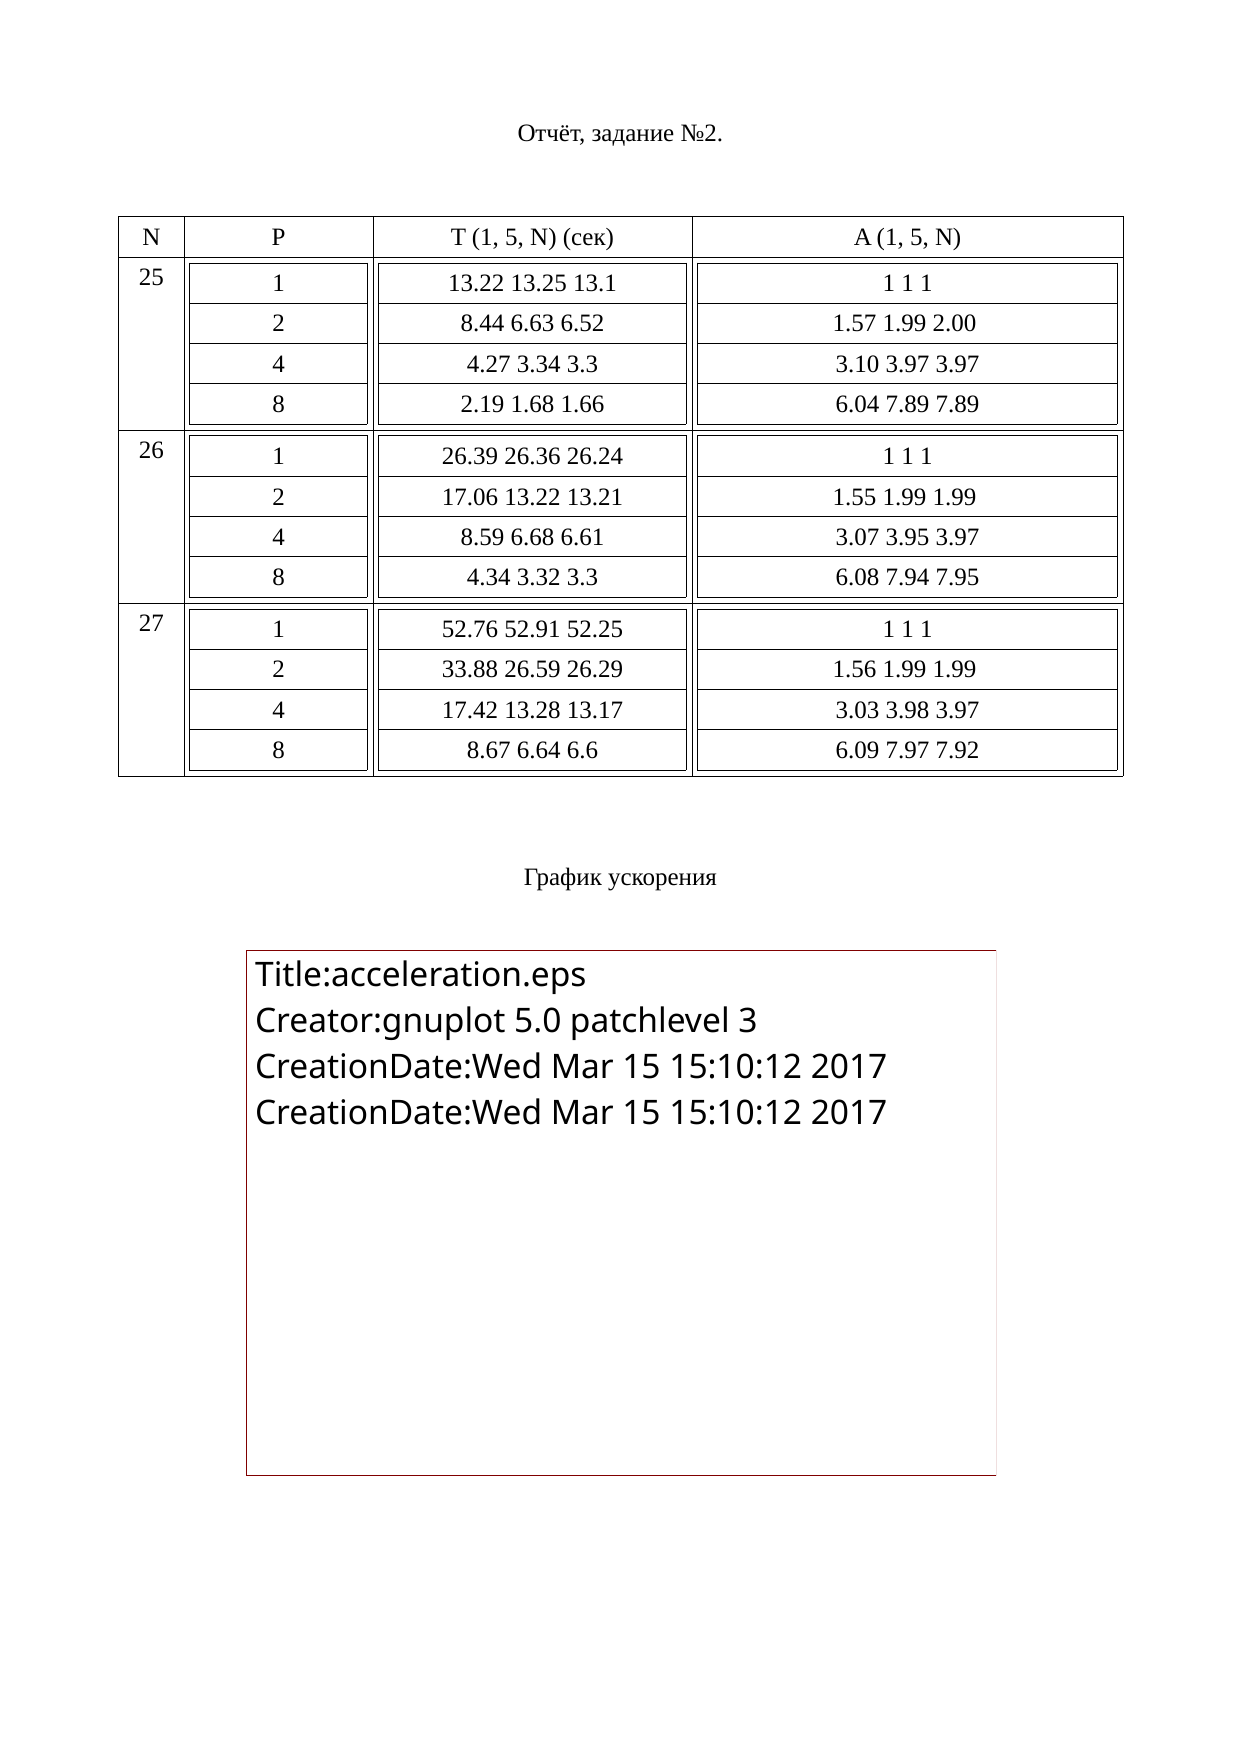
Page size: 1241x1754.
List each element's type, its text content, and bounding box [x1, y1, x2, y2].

table_cell 4 [190, 690, 367, 729]
table_header T (1, 5, N) (сек) [374, 217, 692, 257]
table_header 1 [190, 264, 367, 303]
table_cell 4.34 3.32 3.3 [379, 557, 686, 597]
table_cell 3.07 3.95 3.97 [698, 517, 1117, 556]
table_cell [185, 604, 373, 776]
text График ускорения [118, 862, 1122, 891]
table_cell [693, 431, 1123, 603]
table_cell 1.57 1.99 2.00 [698, 304, 1117, 343]
table_header 26.39 26.36 26.24 [379, 436, 686, 476]
table_header A (1, 5, N) [693, 217, 1123, 257]
table_cell 8.67 6.64 6.6 [379, 730, 686, 770]
table_cell 26 [119, 431, 184, 603]
table_cell 2 [190, 304, 367, 343]
table_header 52.76 52.91 52.25 [379, 610, 686, 649]
table_cell 3.10 3.97 3.97 [698, 344, 1117, 383]
table_cell 2.19 1.68 1.66 [379, 384, 686, 424]
table_cell 4.27 3.34 3.3 [379, 344, 686, 383]
table_cell 6.08 7.94 7.95 [698, 557, 1117, 597]
table_header 1 1 1 [698, 436, 1117, 476]
table_cell 33.88 26.59 26.29 [379, 650, 686, 689]
table_header 1 1 1 [698, 264, 1117, 303]
table_cell 6.04 7.89 7.89 [698, 384, 1117, 424]
table_cell 8 [190, 557, 367, 597]
table_cell 4 [190, 344, 367, 383]
table_cell 8.59 6.68 6.61 [379, 517, 686, 556]
table_cell 4 [190, 517, 367, 556]
table_header 13.22 13.25 13.1 [379, 264, 686, 303]
table_cell 1.55 1.99 1.99 [698, 477, 1117, 516]
table_cell 2 [190, 650, 367, 689]
table_cell [185, 258, 373, 429]
table_cell 3.03 3.98 3.97 [698, 690, 1117, 729]
table_cell [693, 258, 1123, 429]
table_header 1 [190, 610, 367, 649]
table_cell 17.42 13.28 13.17 [379, 690, 686, 729]
table_cell [374, 431, 692, 603]
table_cell [374, 604, 692, 776]
table_header 1 [190, 436, 367, 476]
table_header 1 1 1 [698, 610, 1117, 649]
table_cell [374, 258, 692, 429]
table_cell 27 [119, 604, 184, 776]
text Отчёт, задание №2. [118, 118, 1122, 147]
table_cell 17.06 13.22 13.21 [379, 477, 686, 516]
table_cell 25 [119, 258, 184, 429]
table_header N [119, 217, 184, 257]
table_cell 8 [190, 730, 367, 770]
table_cell 2 [190, 477, 367, 516]
table_cell 8 [190, 384, 367, 424]
table_header P [185, 217, 373, 257]
table_cell [693, 604, 1123, 776]
table_cell 8.44 6.63 6.52 [379, 304, 686, 343]
table_cell [185, 431, 373, 603]
table_cell 6.09 7.97 7.92 [698, 730, 1117, 770]
table_cell 1.56 1.99 1.99 [698, 650, 1117, 689]
